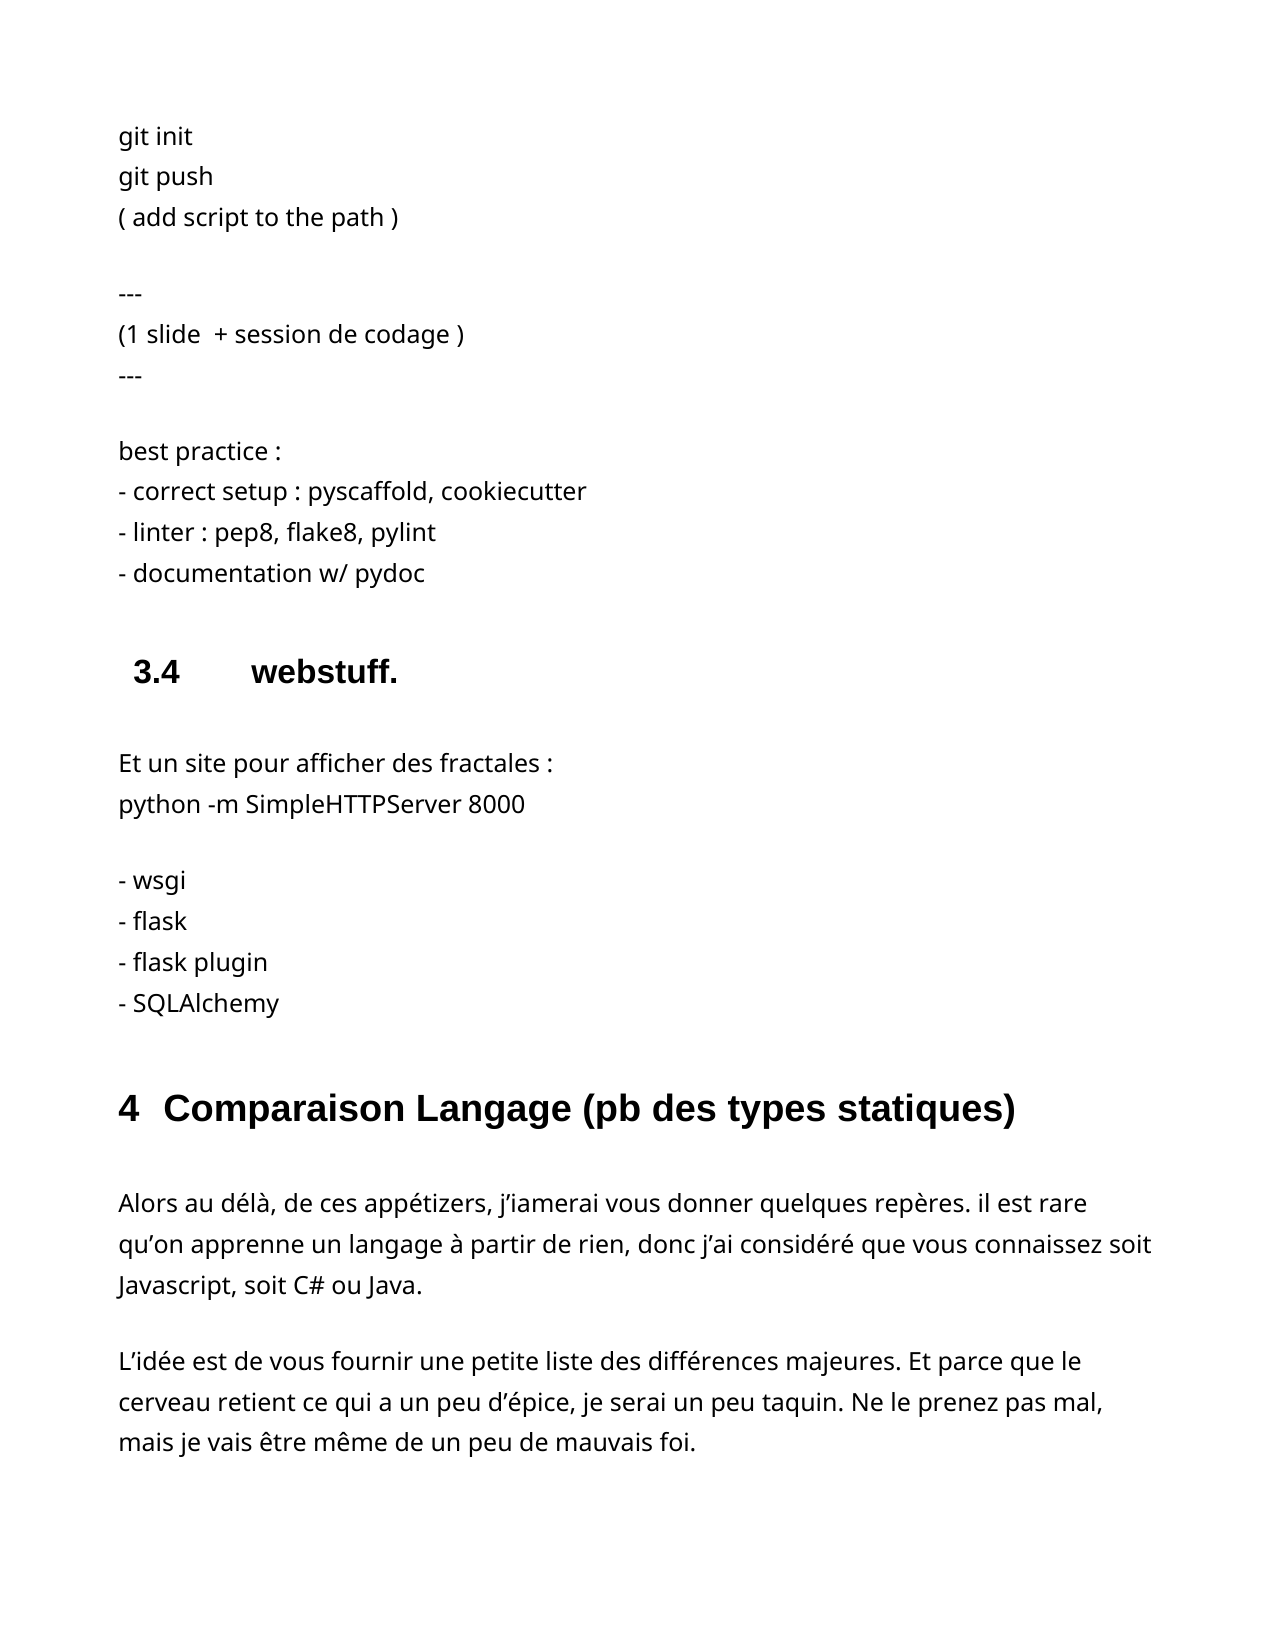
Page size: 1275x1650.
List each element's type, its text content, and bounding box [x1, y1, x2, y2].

text Et un site pour afficher des fractales : [118, 746, 1157, 780]
text --- [118, 276, 1157, 310]
text - flask [118, 904, 1157, 938]
text - flask plugin [118, 944, 1157, 978]
text - linter : pep8, flake8, pylint [118, 515, 1157, 549]
subtitle Comparaison Langage (pb des types statiques) [118, 1086, 1157, 1130]
text python -m SimpleHTTPServer 8000 [118, 787, 1157, 821]
text git init [118, 118, 1157, 152]
text - documentation w/ pydoc [118, 556, 1157, 590]
text ( add script to the path ) [118, 200, 1157, 234]
text git push [118, 159, 1157, 193]
text - wsgi [118, 863, 1157, 897]
text --- [118, 357, 1157, 391]
text best practice : [118, 433, 1157, 467]
subtitle webstuff. [133, 652, 1157, 691]
text - SQLAlchemy [118, 985, 1157, 1019]
text L’idée est de vous fournir une petite liste des différences majeures. Et parce que le cerveau retient ce qui a un peu d’épice, je serai un peu taquin. Ne le prenez pas mal, mais je vais être même de un peu de mauvais foi. [118, 1343, 1157, 1459]
text Alors au délà, de ces appétizers, j’iamerai vous donner quelques repères. il est rare qu’on apprenne un langage à partir de rien, donc j’ai considéré que vous connaissez soit Javascript, soit C# ou Java. [118, 1186, 1157, 1302]
text (1 slide + session de codage ) [118, 316, 1157, 351]
text - correct setup : pyscaffold, cookiecutter [118, 474, 1157, 508]
